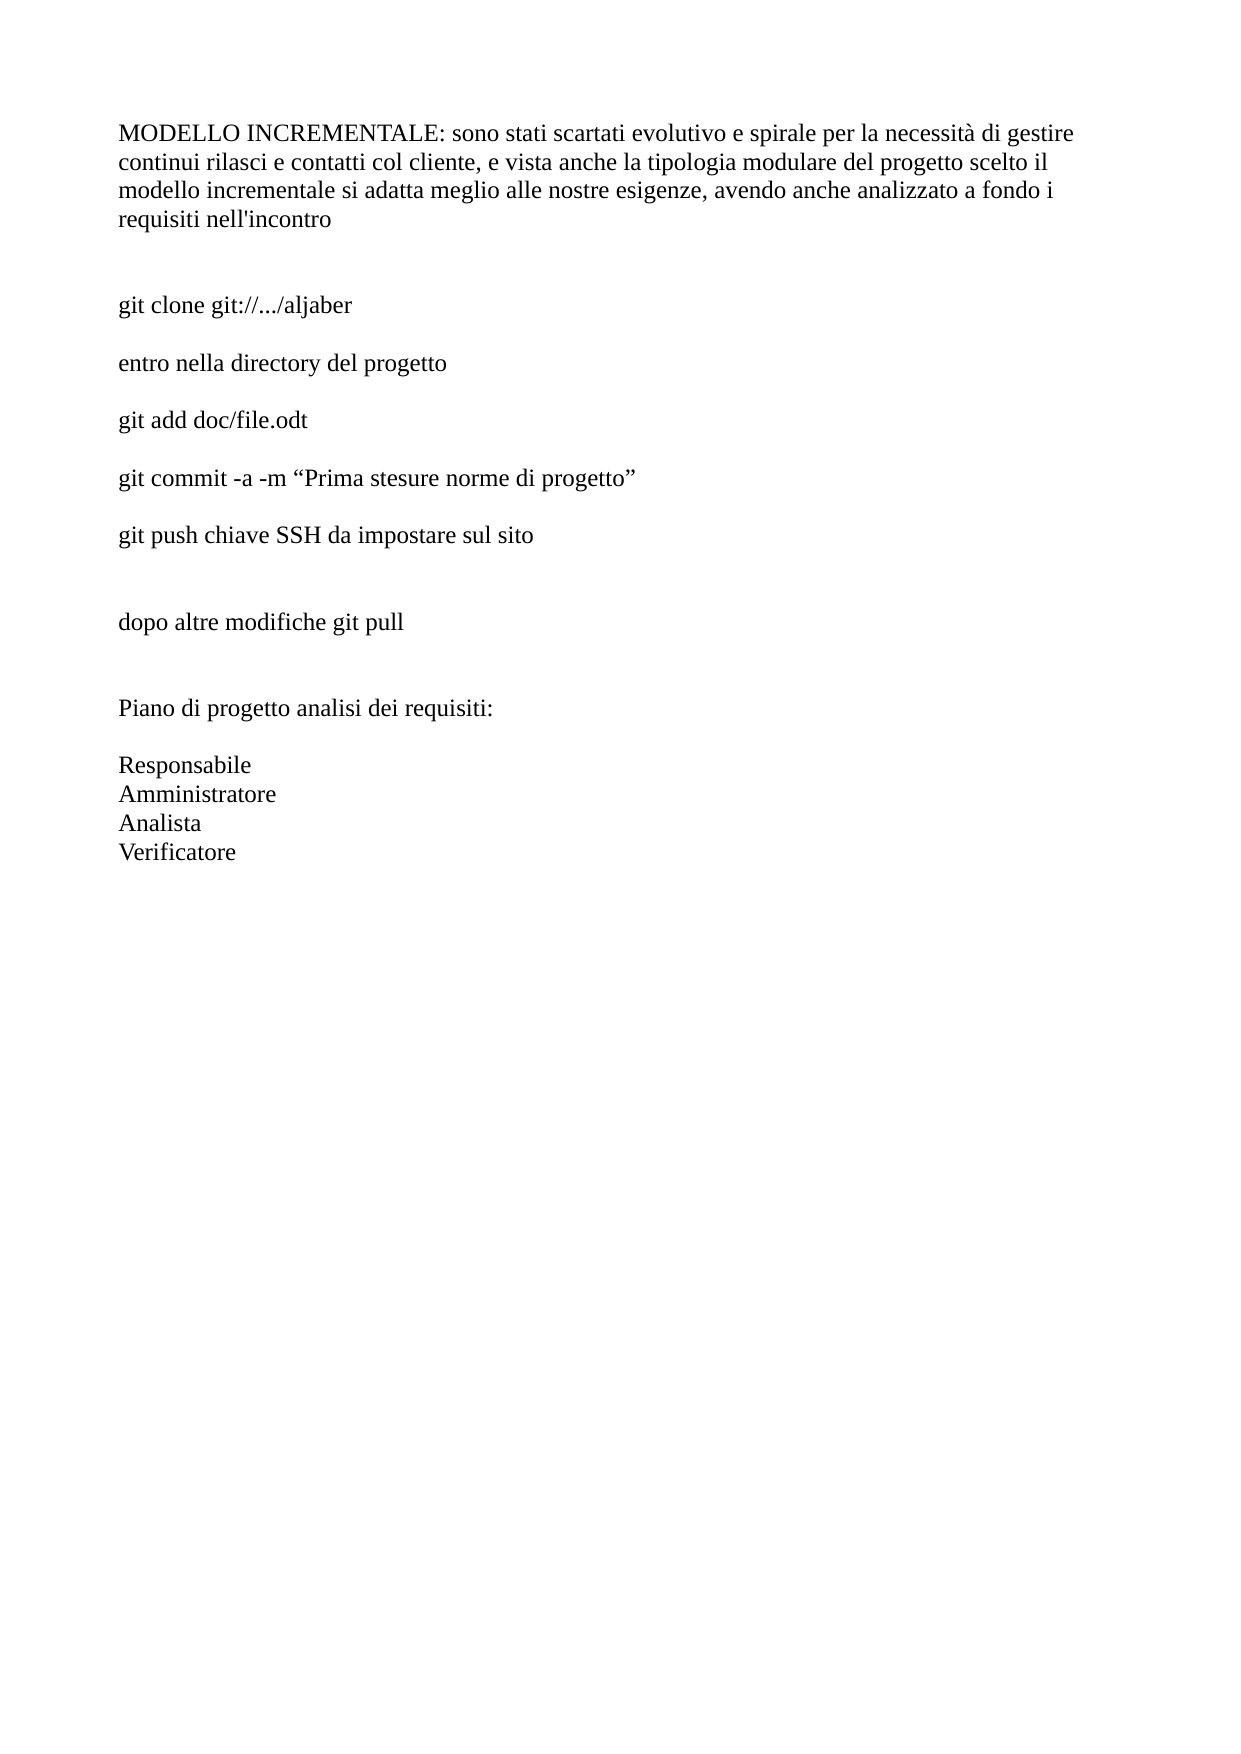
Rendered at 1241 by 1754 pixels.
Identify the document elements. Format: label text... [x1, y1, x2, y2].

text git push chiave SSH da impostare sul sito [118, 521, 1122, 549]
text git clone git://.../aljaber [118, 291, 1122, 319]
text dopo altre modifiche git pull [118, 607, 1122, 636]
text MODELLO INCREMENTALE: sono stati scartati evolutivo e spirale per la necessità di gestire continui rilasci e contatti col cliente, e vista anche la tipologia modulare del progetto scelto il modello incrementale si adatta meglio alle nostre esigenze, avendo anche analizzato a fondo i requisiti nell'incontro [118, 118, 1122, 233]
text Verificatore [118, 837, 1122, 866]
text Piano di progetto analisi dei requisiti: [118, 693, 1122, 722]
text git commit -a -m “Prima stesure norme di progetto” [118, 463, 1122, 492]
text Amministratore [118, 779, 1122, 808]
text git add doc/file.odt [118, 406, 1122, 434]
text Responsabile [118, 751, 1122, 779]
text entro nella directory del progetto [118, 348, 1122, 377]
text Analista [118, 808, 1122, 837]
